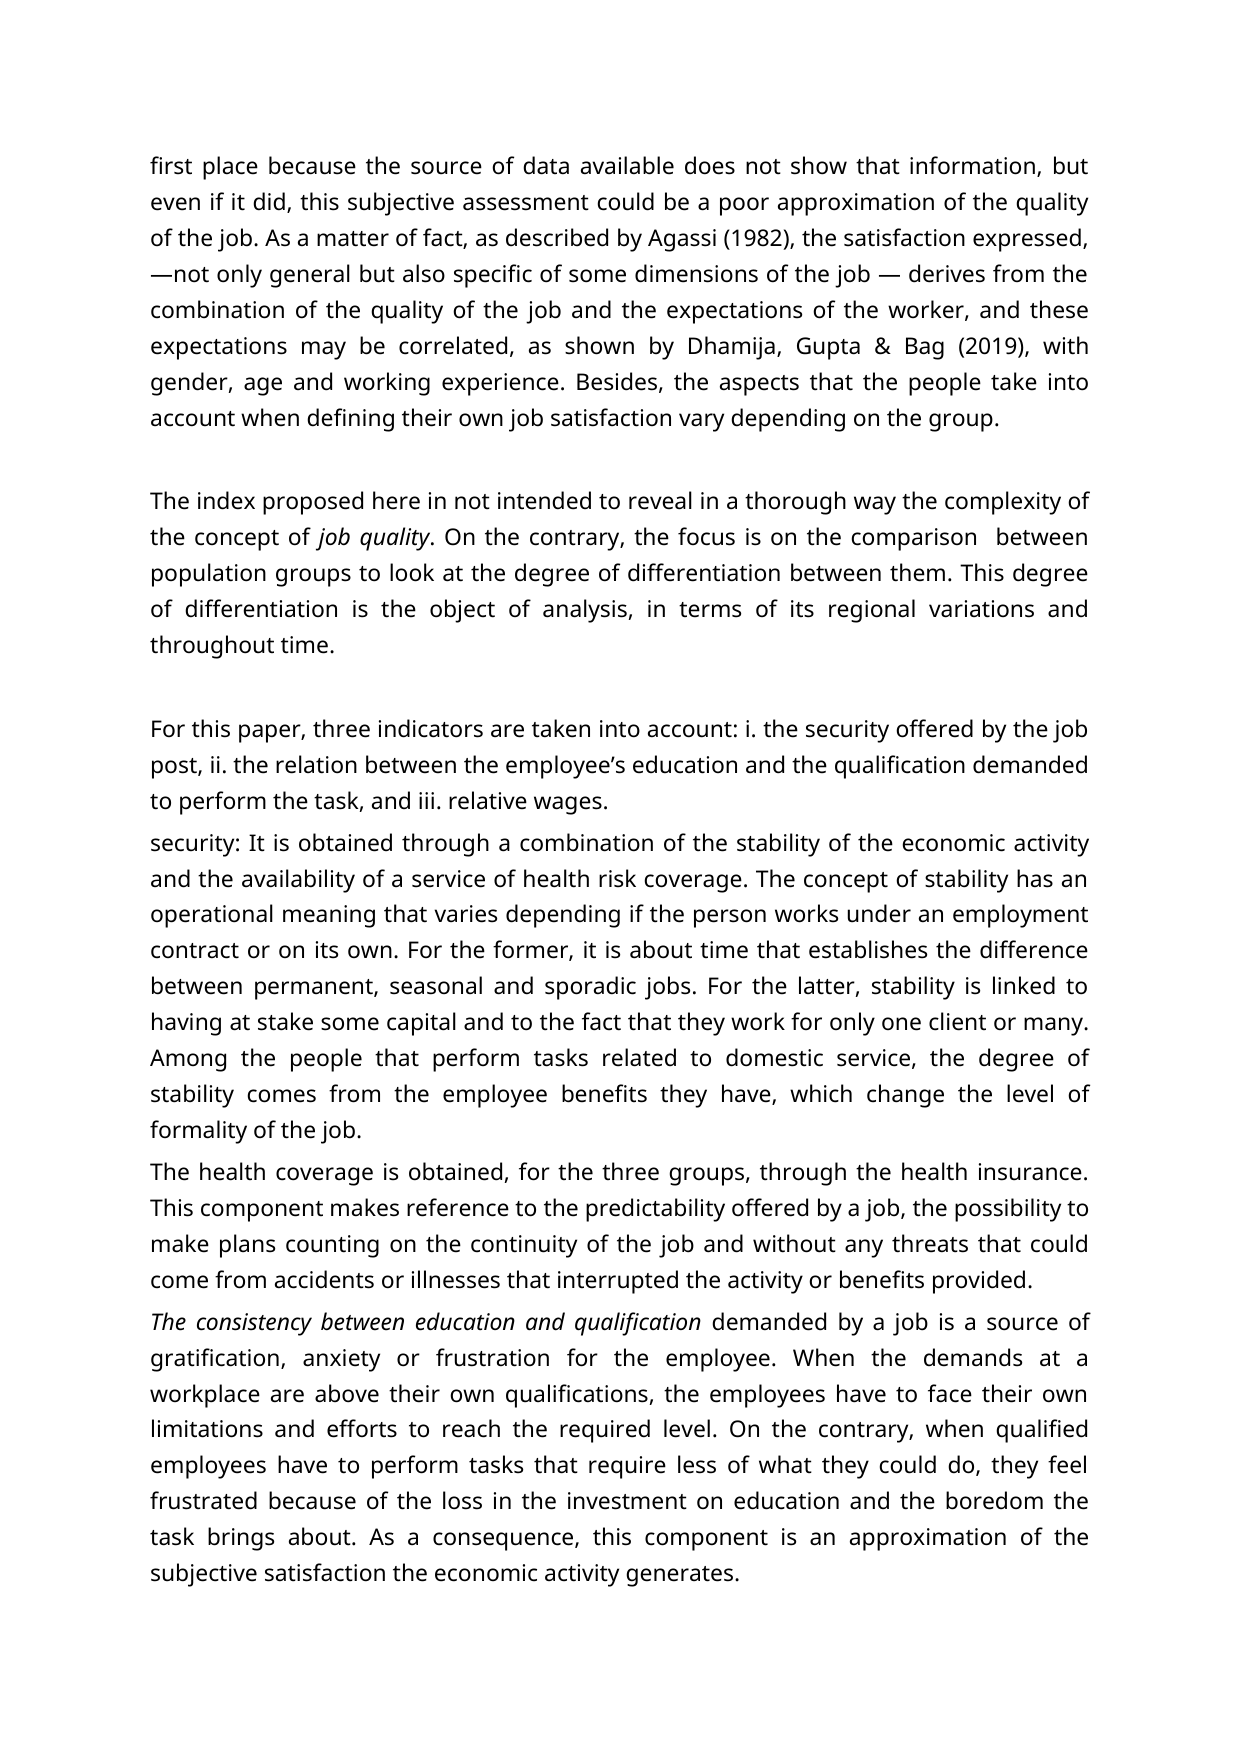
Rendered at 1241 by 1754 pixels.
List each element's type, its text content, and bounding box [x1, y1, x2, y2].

text For this paper, three indicators are taken into account: i. the security offered by the job post, ii. the relation between the employee’s education and the qualification demanded to perform the task, and iii. relative wages. [150, 713, 1090, 816]
text security: It is obtained through a combination of the stability of the economic activity and the availability of a service of health risk coverage. The concept of stability has an operational meaning that varies depending if the person works under an employment contract or on its own. For the former, it is about time that establishes the difference between permanent, seasonal and sporadic jobs. For the latter, stability is linked to having at stake some capital and to the fact that they work for only one client or many. Among the people that perform tasks related to domestic service, the degree of stability comes from the employee benefits they have, which change the level of formality of the job. [150, 827, 1090, 1145]
text first place because the source of data available does not show that information, but even if it did, this subjective assessment could be a poor approximation of the quality of the job. As a matter of fact, as described by Agassi (1982), the satisfaction expressed, —not only general but also specific of some dimensions of the job — derives from the combination of the quality of the job and the expectations of the worker, and these expectations may be correlated, as shown by Dhamija, Gupta & Bag (2019), with gender, age and working experience. Besides, the aspects that the people take into account when defining their own job satisfaction vary depending on the group. [150, 150, 1090, 433]
text The health coverage is obtained, for the three groups, through the health insurance. This component makes reference to the predictability offered by a job, the possibility to make plans counting on the continuity of the job and without any threats that could come from accidents or illnesses that interrupted the activity or benefits provided. [150, 1156, 1090, 1295]
text The index proposed here in not intended to reveal in a thorough way the complexity of the concept of job quality. On the contrary, the focus is on the comparison between population groups to look at the degree of differentiation between them. This degree of differentiation is the object of analysis, in terms of its regional variations and throughout time. [150, 485, 1090, 660]
text The consistency between education and qualification demanded by a job is a source of gratification, anxiety or frustration for the employee. When the demands at a workplace are above their own qualifications, the employees have to face their own limitations and efforts to reach the required level. On the contrary, when qualified employees have to perform tasks that require less of what they could do, they feel frustrated because of the loss in the investment on education and the boredom the task brings about. As a consequence, this component is an approximation of the subjective satisfaction the economic activity generates. [150, 1306, 1090, 1588]
